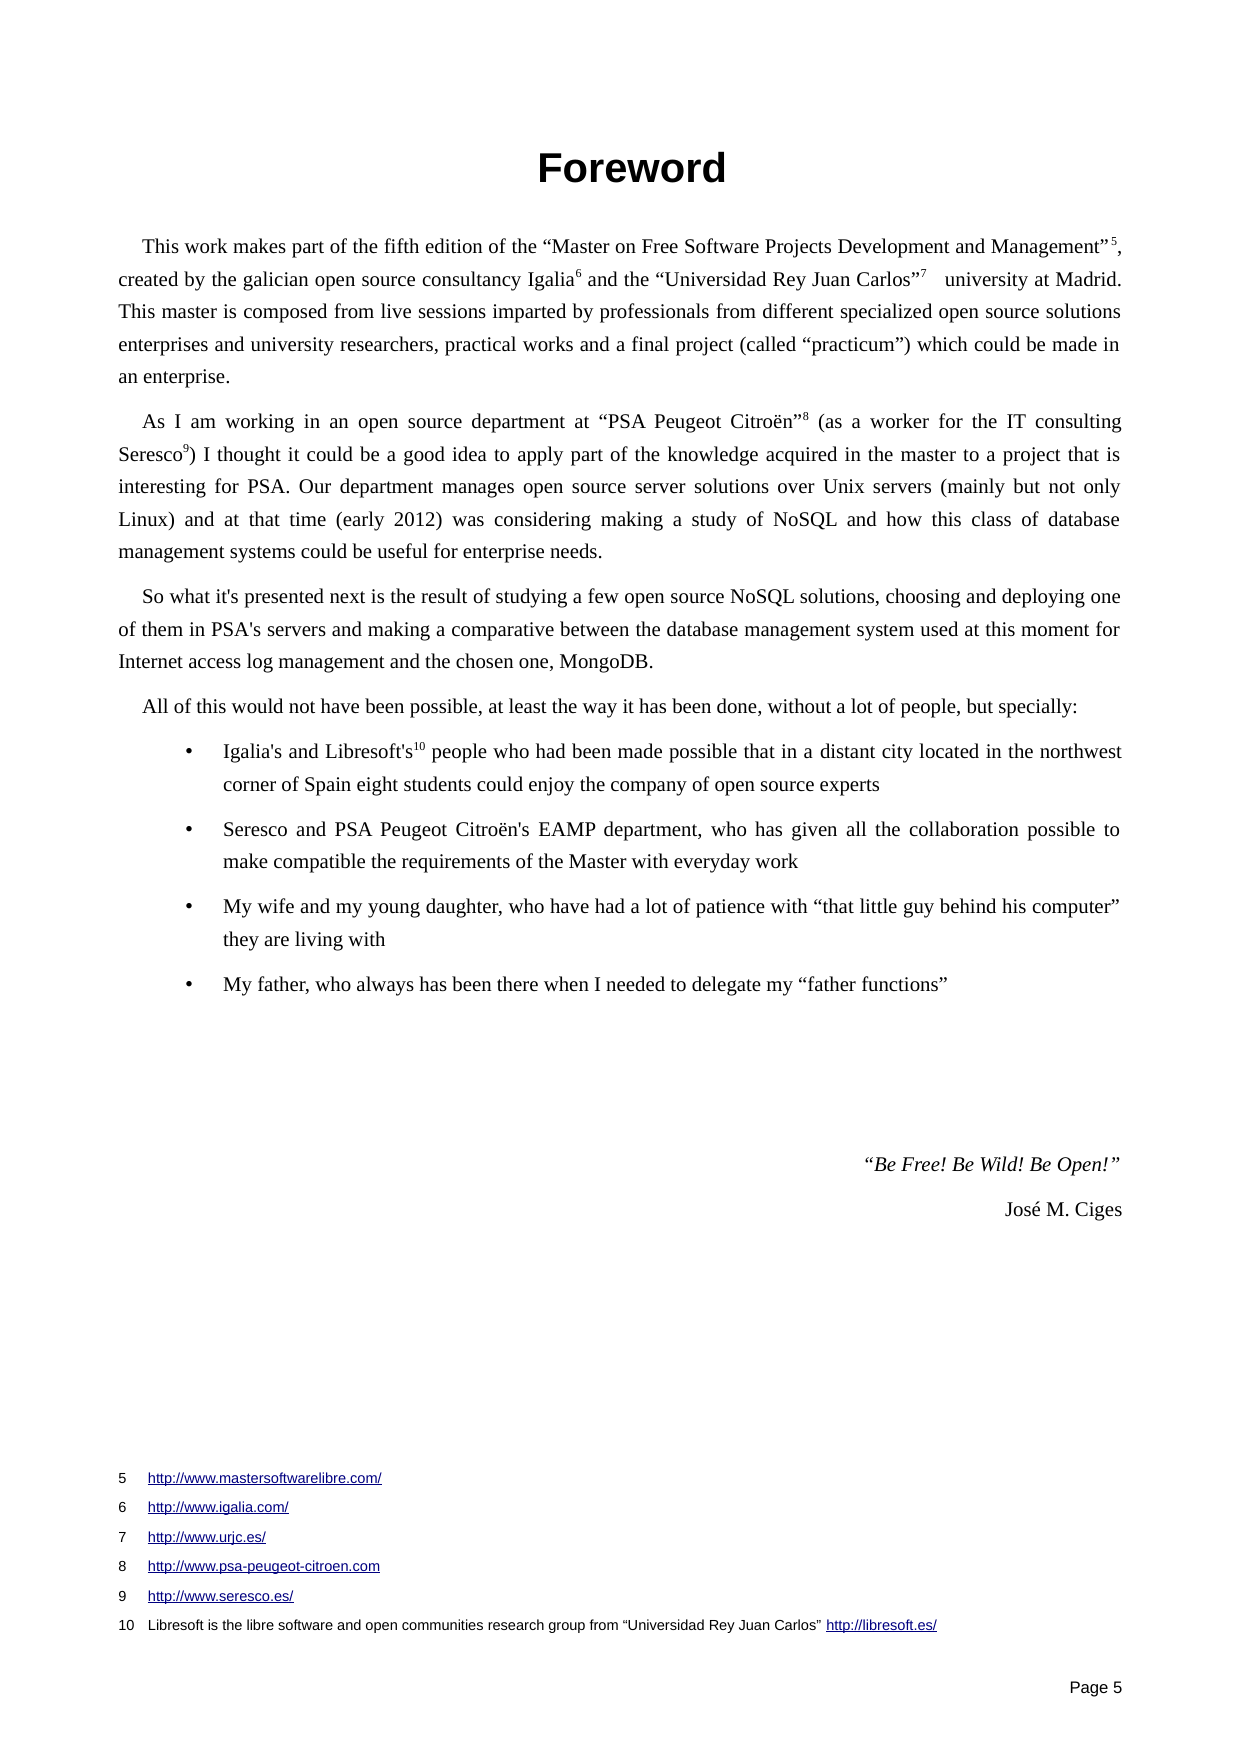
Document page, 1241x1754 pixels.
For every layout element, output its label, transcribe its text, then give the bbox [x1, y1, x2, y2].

text http://www.mastersoftwarelibre.com/ [118, 1459, 1122, 1489]
list Igalia's and Libresoft's people who had been made possible that in a distant city located in the northwest corner of Spain eight students could enjoy the company of open source experts [185, 732, 1122, 797]
list Libresoft is the libre software and open communities research group from “Universidad Rey Juan Carlos” http://libresoft.es/ [118, 1607, 1122, 1636]
list Seresco and PSA Peugeot Citroën's EAMP department, who has given all the collaboration possible to make compatible the requirements of the Master with everyday work [185, 810, 1122, 875]
text José M. Ciges [118, 1190, 1122, 1222]
list My father, who always has been there when I needed to delegate my “father functions” [185, 965, 1122, 997]
text http://www.psa-peugeot-citroen.com [118, 1548, 1122, 1577]
text This work makes part of the fifth edition of the “Master on Free Software Projects Development and Management”, created by the galician open source consultancy Igalia and the “Universidad Rey Juan Carlos” university at Madrid. This master is composed from live sessions imparted by professionals from different specialized open source solutions enterprises and university researchers, practical works and a final project (called “practicum”) which could be made in an enterprise. [118, 227, 1122, 390]
text http://www.urjc.es/ [118, 1518, 1122, 1548]
text All of this would not have been possible, at least the way it has been done, without a lot of people, but specially: [118, 687, 1122, 720]
text http://www.igalia.com/ [118, 1489, 1122, 1518]
text “Be Free! Be Wild! Be Open!” [118, 1145, 1122, 1177]
text So what it's presented next is the result of studying a few open source NoSQL solutions, choosing and deploying one of them in PSA's servers and making a comparative between the database management system used at this moment for Internet access log management and the chosen one, MongoDB. [118, 577, 1122, 675]
subtitle Foreword [118, 143, 1122, 191]
text As I am working in an open source department at “PSA Peugeot Citroën” (as a worker for the IT consulting Seresco) I thought it could be a good idea to apply part of the knowledge acquired in the master to a project that is interesting for PSA. Our department manages open source server solutions over Unix servers (mainly but not only Linux) and at that time (early 2012) was considering making a study of NoSQL and how this class of database management systems could be useful for enterprise needs. [118, 402, 1122, 565]
text http://www.seresco.es/ [118, 1577, 1122, 1607]
list My wife and my young daughter, who have had a lot of patience with “that little guy behind his computer” they are living with [185, 887, 1122, 952]
